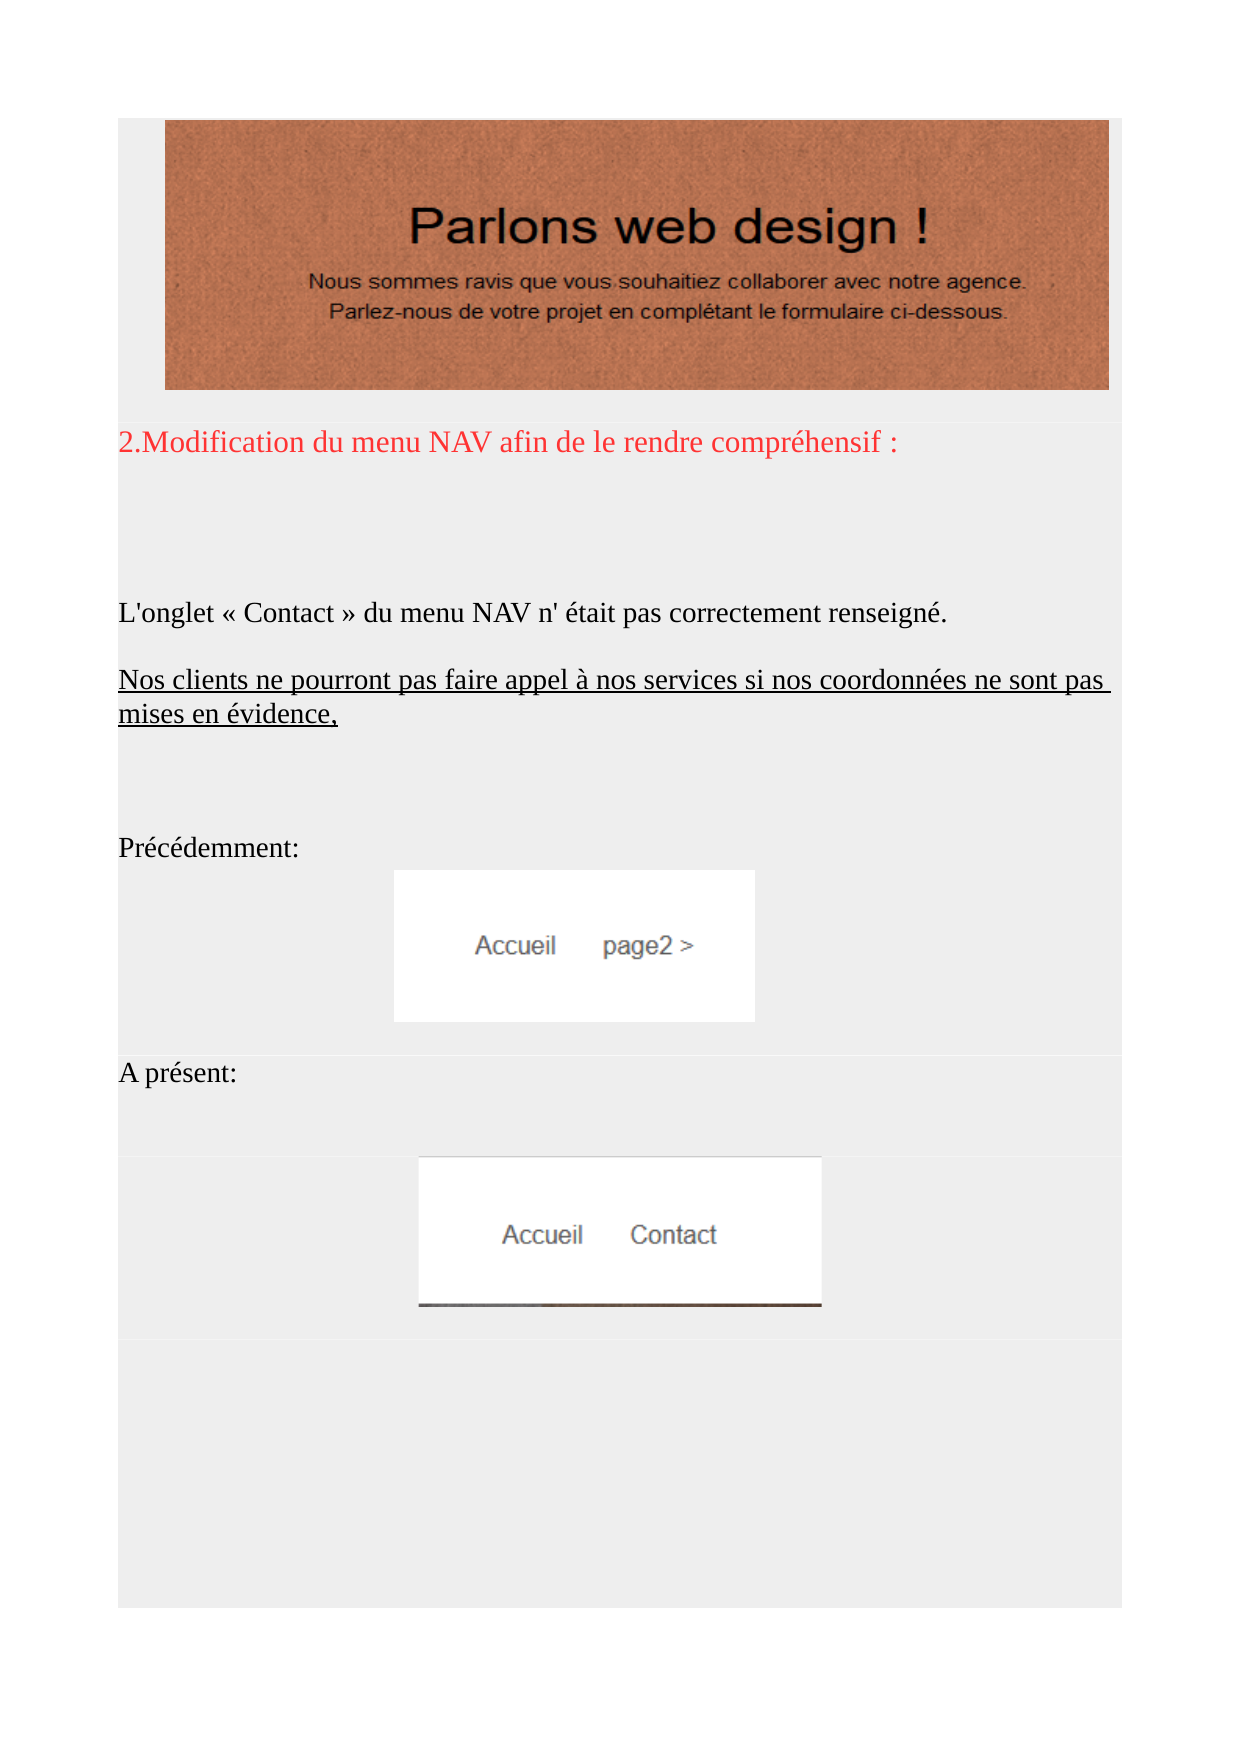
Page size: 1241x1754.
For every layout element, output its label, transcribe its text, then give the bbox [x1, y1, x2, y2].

text 2.Modification du menu NAV afin de le rendre compréhensif : [118, 423, 1122, 459]
picture [394, 870, 755, 1022]
picture [418, 1156, 822, 1307]
text Nos clients ne pourront pas faire appel à nos services si nos coordonnées ne sont pas mises en évidence, [118, 662, 1122, 729]
text L'onglet « Contact » du menu NAV n' était pas correctement renseigné. [118, 595, 1122, 629]
text Précédemment: [118, 830, 1122, 864]
picture [165, 120, 1109, 390]
text A présent: [118, 1056, 1122, 1089]
